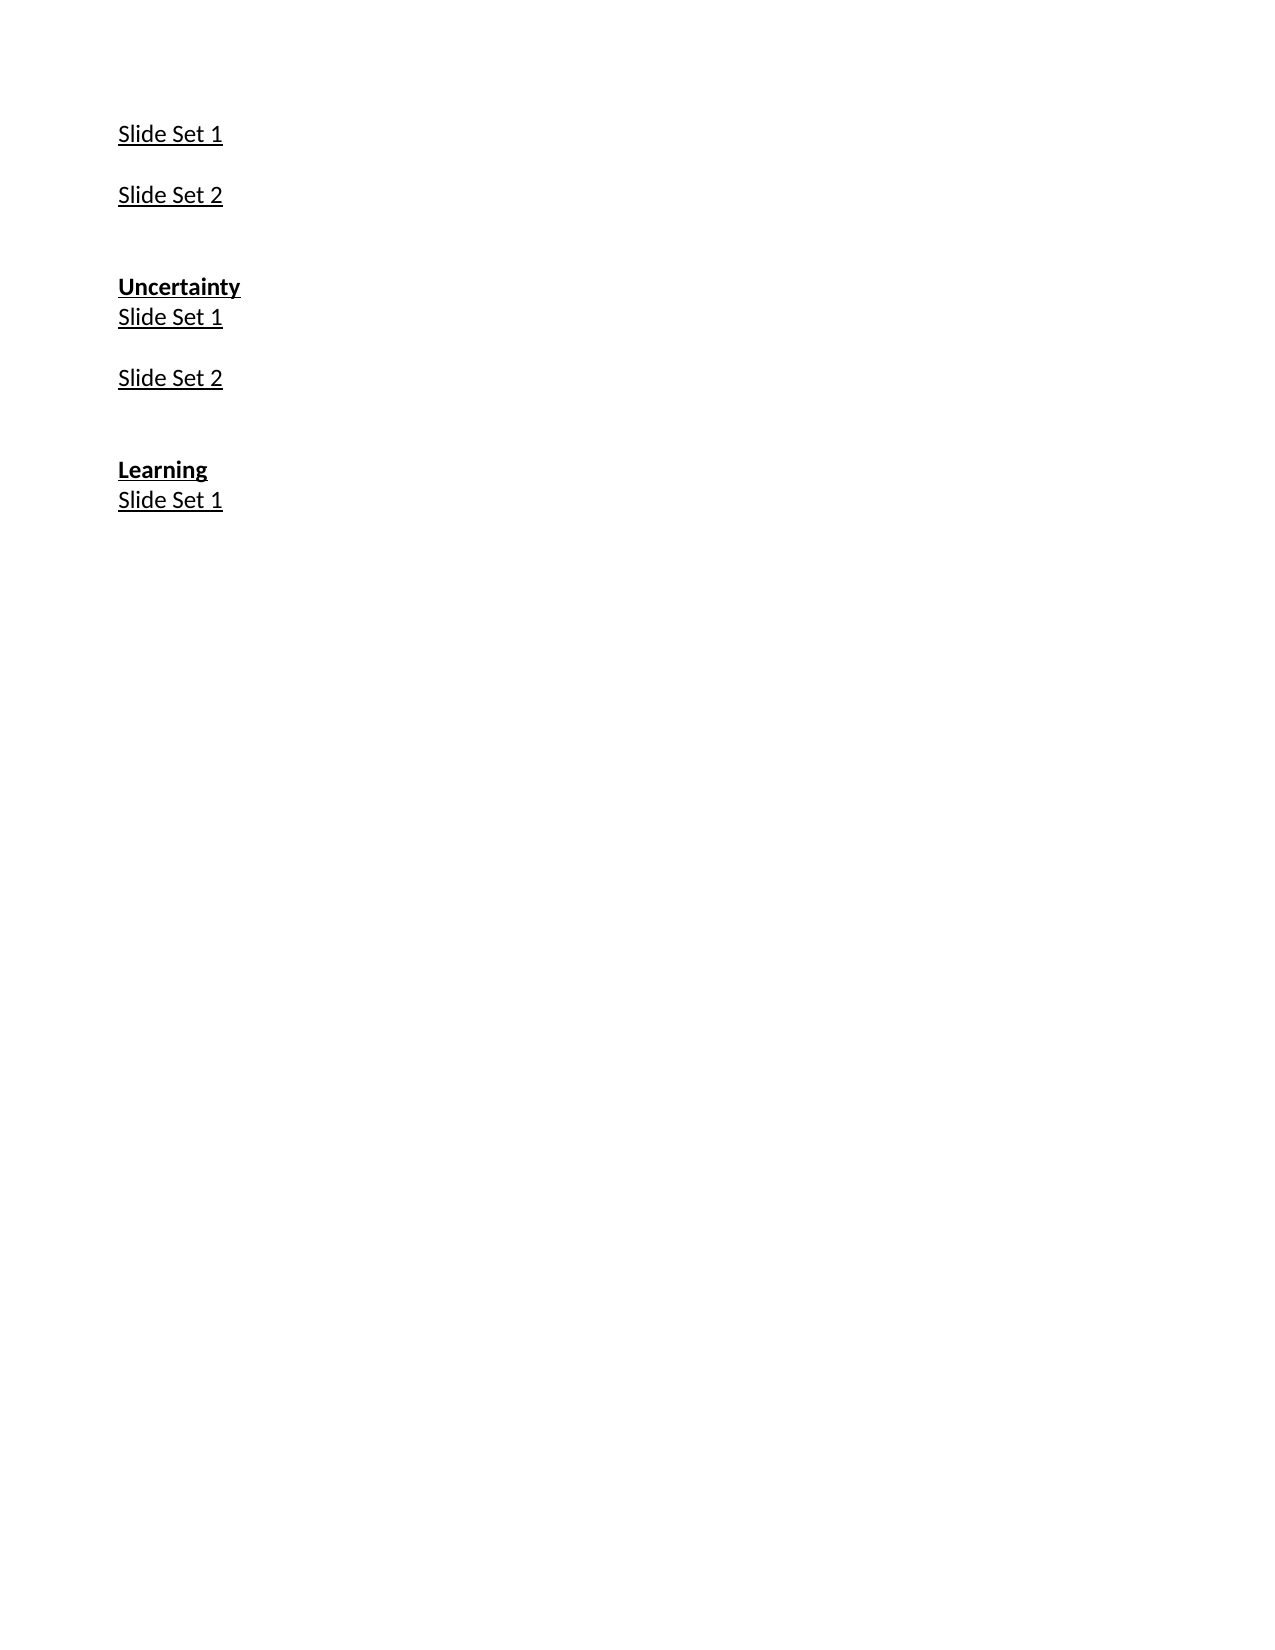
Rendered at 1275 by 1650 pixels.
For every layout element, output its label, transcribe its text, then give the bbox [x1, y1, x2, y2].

text Slide Set 1 [118, 301, 1157, 332]
text Slide Set 2 [118, 179, 1157, 210]
text Learning [118, 454, 1157, 484]
text Uncertainty [118, 271, 1157, 301]
text Slide Set 1 [118, 484, 1157, 515]
text Slide Set 2 [118, 362, 1157, 393]
text Slide Set 1 [118, 118, 1157, 149]
